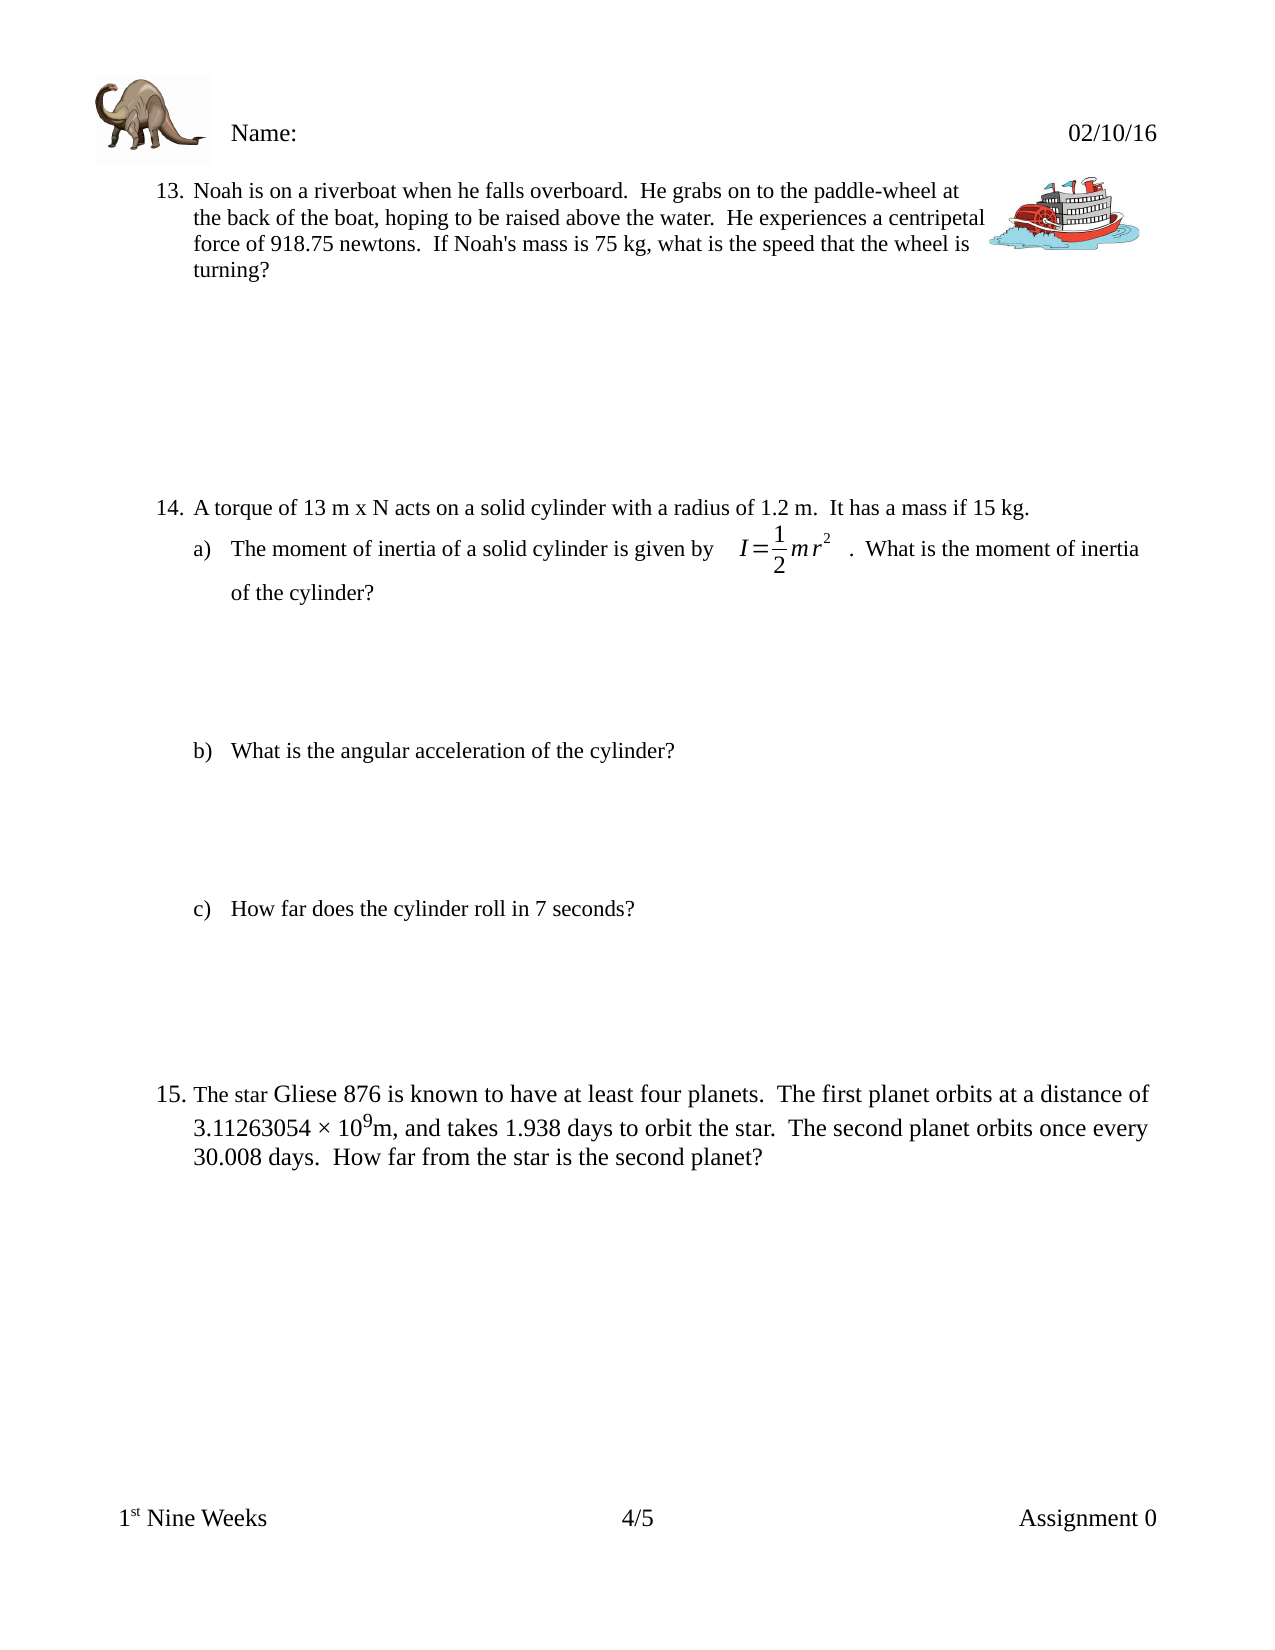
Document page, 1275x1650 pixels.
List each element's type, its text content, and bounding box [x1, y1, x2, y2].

list A torque of 13 m x N acts on a solid cylinder with a radius of 1.2 m. It has a mass if 15 kg. [156, 493, 1157, 520]
list Noah is on a riverboat when he falls overboard. He grabs on to the paddle-wheel at the back of the boat, hoping to be raised above the water. He experiences a centripetal force of 918.75 newtons. If Noah's mass is 75 kg, what is the speed that the wheel is turning? [156, 177, 1157, 283]
list How far does the cylinder roll in 7 seconds? [193, 895, 1157, 921]
list What is the angular acceleration of the cylinder? [193, 737, 1157, 763]
list The moment of inertia of a solid cylinder is given by . What is the moment of inertia of the cylinder? [193, 520, 1157, 605]
list The star Gliese 876 is known to have at least four planets. The first planet orbits at a distance of 3.11263054 × 109m, and takes 1.938 days to orbit the star. The second planet orbits once every 30.008 days. How far from the star is the second planet? [156, 1079, 1157, 1171]
picture [989, 177, 1140, 250]
picture [95, 75, 211, 166]
